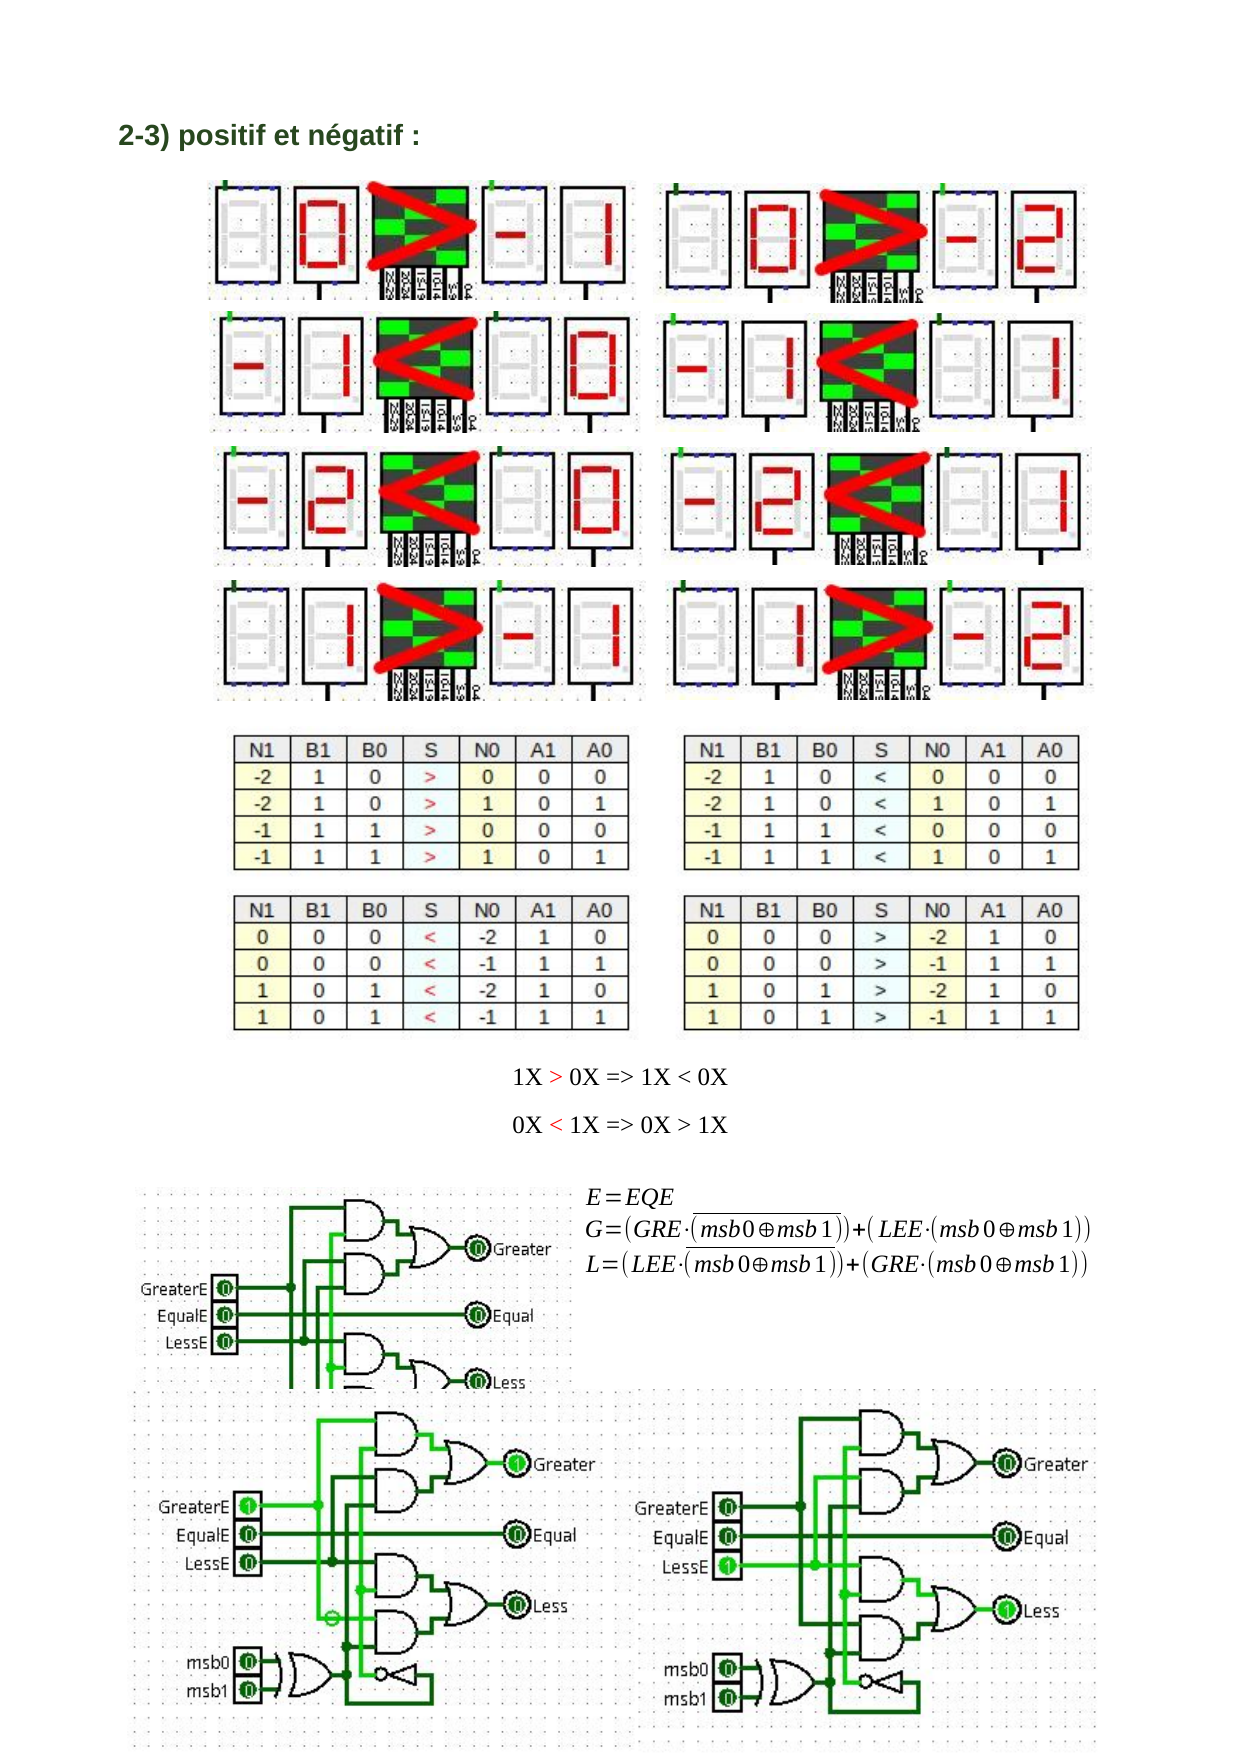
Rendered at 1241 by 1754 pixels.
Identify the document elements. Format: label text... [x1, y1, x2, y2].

picture [213, 446, 643, 567]
picture [226, 726, 1089, 1040]
picture [652, 183, 1088, 303]
picture [206, 180, 637, 300]
picture [660, 447, 1092, 565]
picture [213, 580, 646, 701]
subtitle 2-3) positif et négatif : [118, 118, 1122, 152]
picture [664, 580, 1095, 700]
picture [209, 311, 641, 433]
text 1X > 0X => 1X < 0X [118, 735, 1122, 1091]
picture [654, 313, 1086, 432]
text 0X < 1X => 0X > 1X [118, 1110, 1122, 1139]
picture [127, 1187, 1103, 1754]
